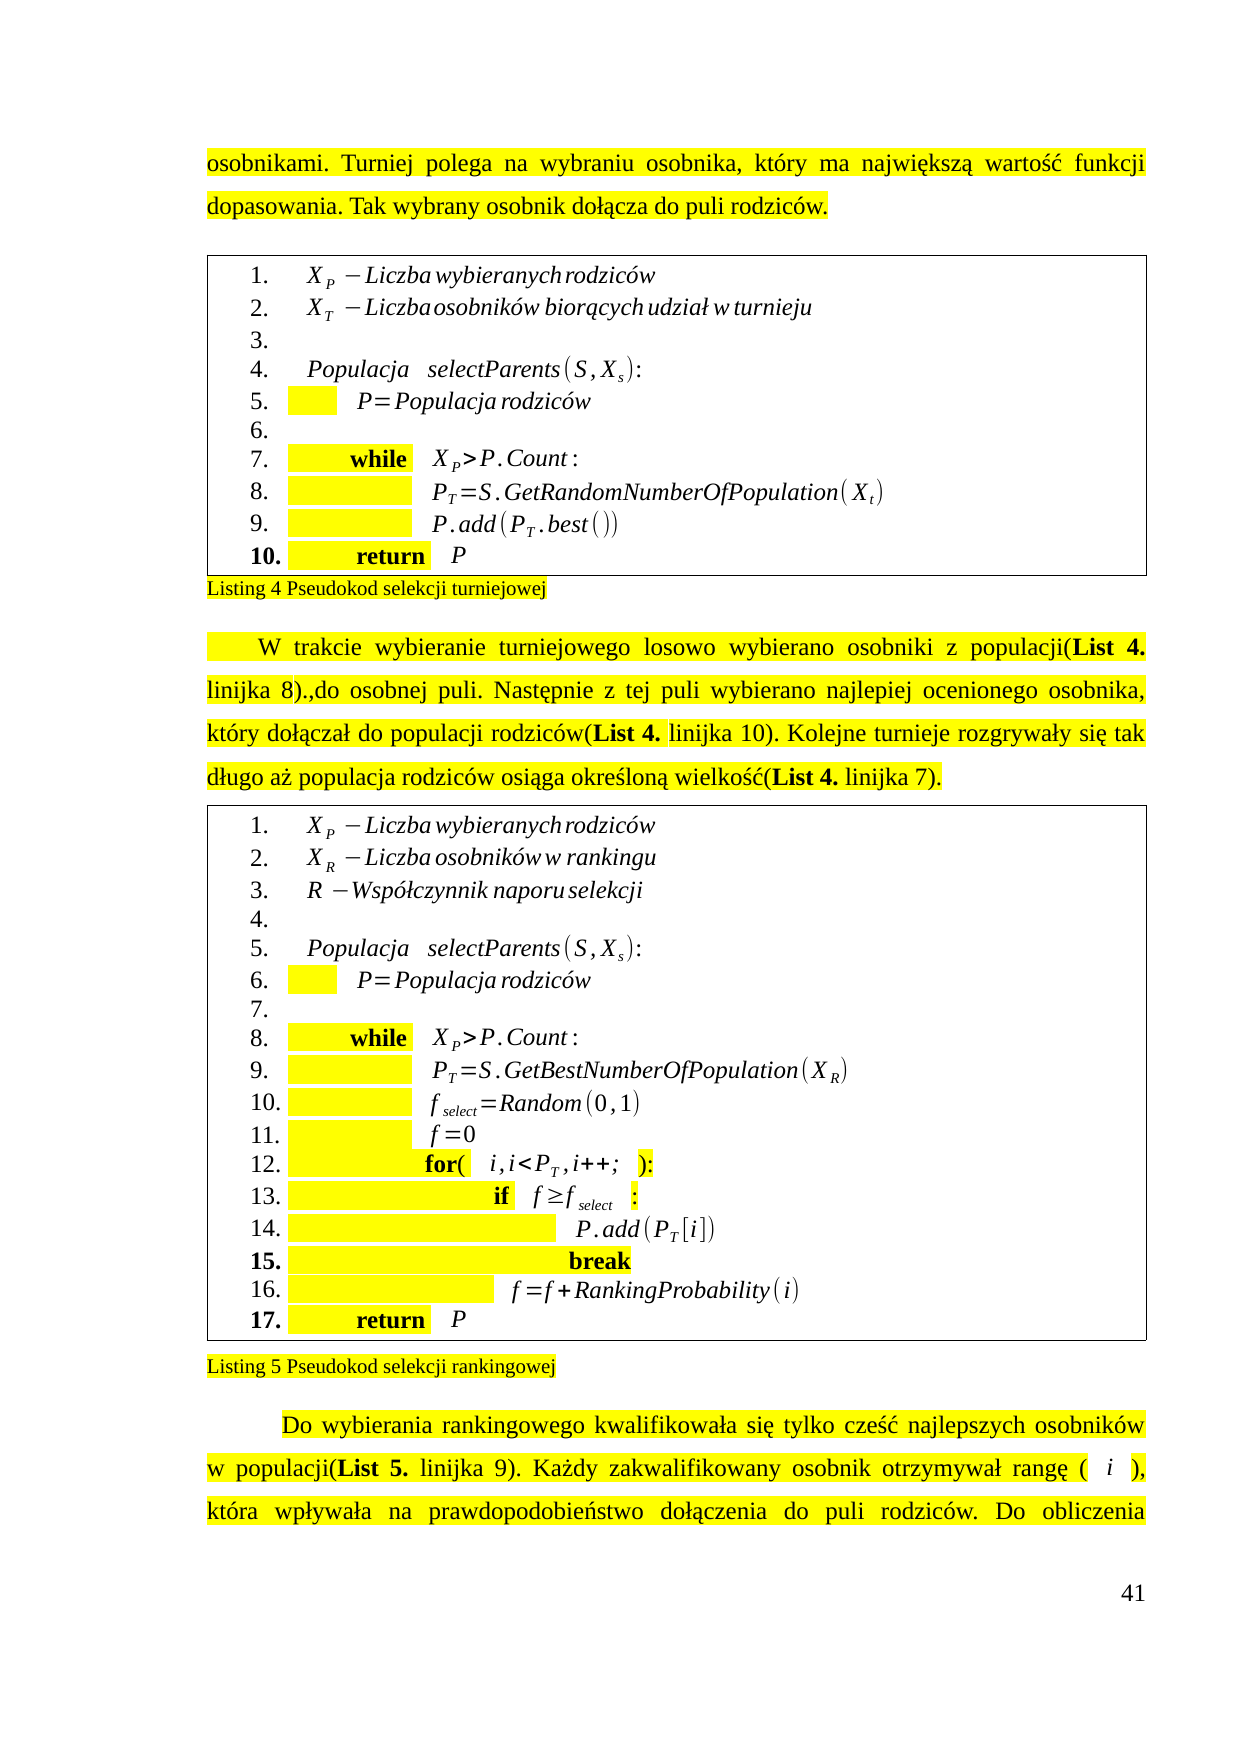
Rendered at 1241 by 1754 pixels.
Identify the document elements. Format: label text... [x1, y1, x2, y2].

list Listing 5 Pseudokod selekcji rankingowej [207, 1354, 1146, 1378]
table_header while for( ): if : break return [208, 806, 1146, 1339]
text Listing 4 Pseudokod selekcji turniejowej [207, 576, 1146, 599]
table_header while return [208, 256, 1146, 575]
text W trakcie wybieranie turniejowego losowo wybierano osobniki z populacji(List 4. linijka 8).,do osobnej puli. Następnie z tej puli wybierano najlepiej ocenionego osobnika, który dołączał do populacji rodziców(List 4. linijka 10). Kolejne turnieje rozgrywały się tak długo aż populacja rodziców osiąga określoną wielkość(List 4. linijka 7). [207, 632, 1146, 790]
text osobnikami. Turniej polega na wybraniu osobnika, który ma największą wartość funkcji dopasowania. Tak wybrany osobnik dołącza do puli rodziców. [207, 148, 1146, 219]
text Do wybierania rankingowego kwalifikowała się tylko cześć najlepszych osobników w populacji(List 5. linijka 9). Każdy zakwalifikowany osobnik otrzymywał rangę (), która wpływała na prawdopodobieństwo dołączenia do puli rodziców. Do obliczenia [207, 1410, 1146, 1525]
